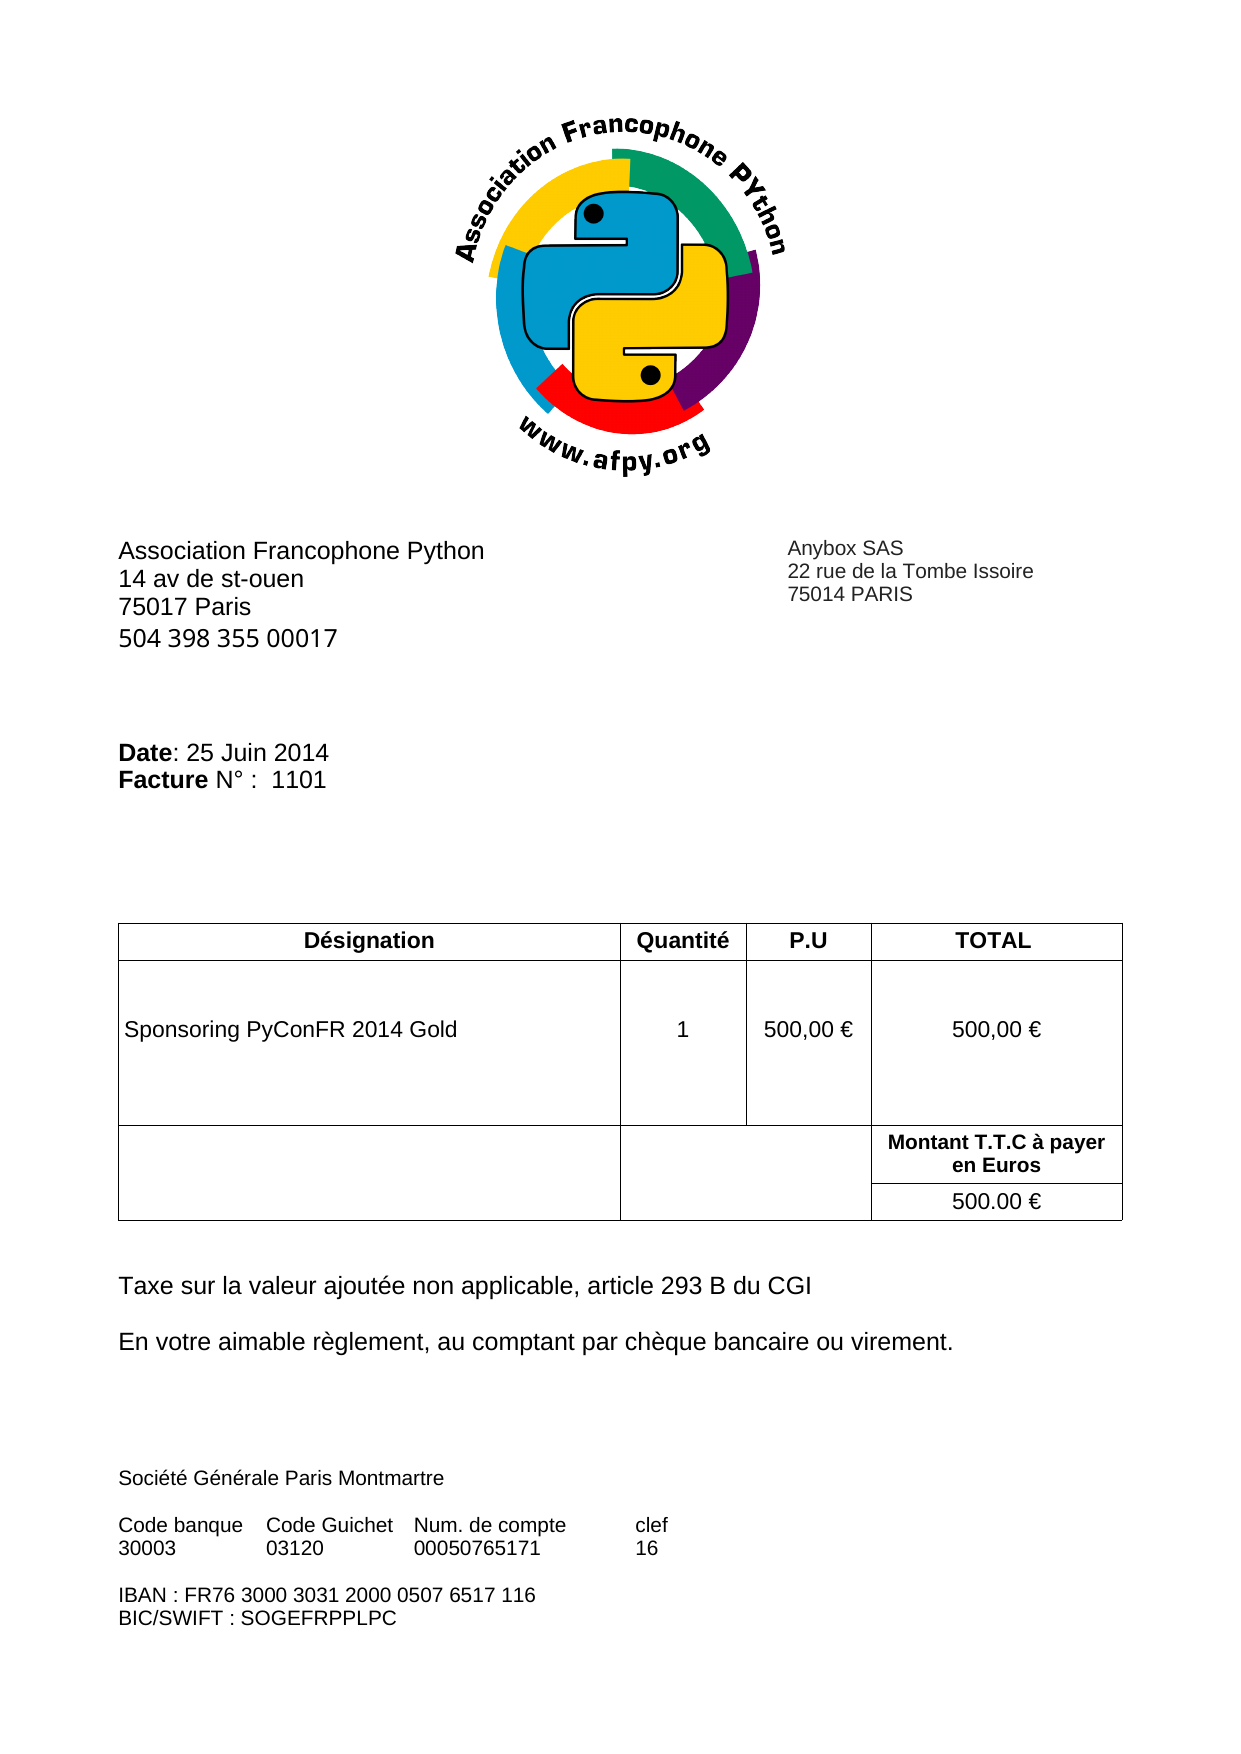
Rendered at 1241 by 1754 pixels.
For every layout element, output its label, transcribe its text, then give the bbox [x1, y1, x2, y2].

text Société Générale Paris Montmartre [118, 1467, 1122, 1490]
table_header Montant T.T.C à payer en Euros [872, 1126, 1122, 1183]
picture [455, 118, 785, 477]
text Date: 25 Juin 2014 [118, 738, 1122, 766]
text 30003 03120 00050765171 16 [118, 1537, 1122, 1560]
table_header TOTAL [872, 924, 1122, 959]
table_cell 500.00 € [872, 1184, 1122, 1220]
table_header Désignation [119, 924, 620, 959]
table_header [535, 537, 787, 655]
table_header Anybox SAS 22 rue de la Tombe Issoire 75014 PARIS [787, 537, 1122, 655]
table_header P.U [747, 924, 871, 959]
text En votre aimable règlement, au comptant par chèque bancaire ou virement. [118, 1327, 1122, 1355]
table_header Quantité [621, 924, 746, 959]
table_cell 500,00 € [872, 961, 1122, 1125]
table_cell 1 [621, 961, 746, 1125]
table_header [621, 1126, 871, 1220]
text BIC/SWIFT : SOGEFRPPLPC [118, 1606, 1122, 1629]
text Taxe sur la valeur ajoutée non applicable, article 293 B du CGI [118, 1272, 1122, 1299]
table_header Association Francophone Python 14 av de st-ouen 75017 Paris 504 398 355 00017 [118, 537, 535, 655]
text Facture N° : 1101 [118, 766, 1122, 794]
text Code banque Code Guichet Num. de compte clef [118, 1513, 1122, 1537]
table_cell Sponsoring PyConFR 2014 Gold [119, 961, 620, 1125]
table_header [119, 1126, 620, 1220]
table_cell 500,00 € [747, 961, 871, 1125]
text IBAN : FR76 3000 3031 2000 0507 6517 116 [118, 1583, 1122, 1606]
